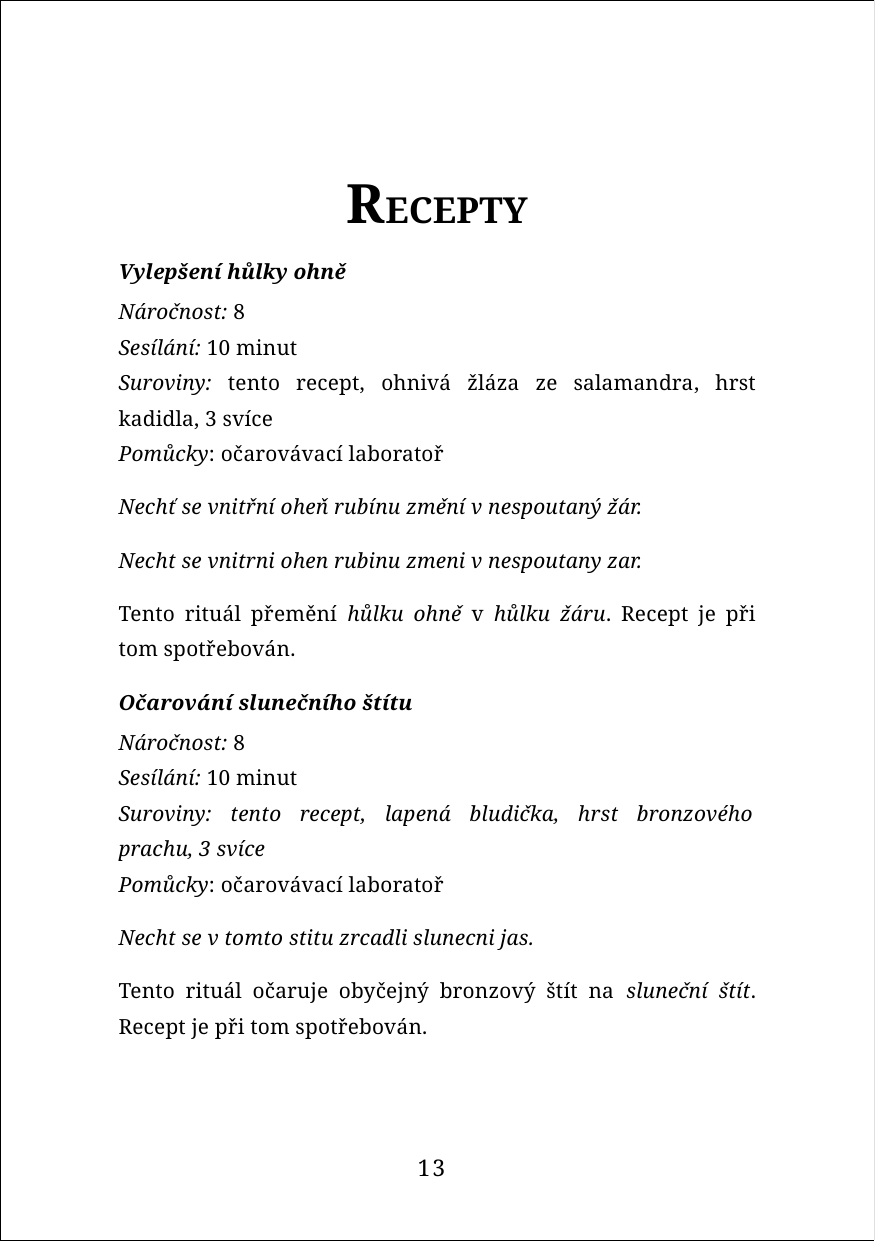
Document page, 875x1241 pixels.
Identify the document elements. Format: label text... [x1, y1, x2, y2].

text Tento rituál přemění hůlku ohně v hůlku žáru. Recept je při tom spotřebován. [118, 599, 756, 663]
text Náročnost: 8 Sesílání: 10 minut Suroviny: tento recept, lapená bludička, hrst bronzového prachu, 3 svíce Pomůcky: očarovávací laboratoř [118, 728, 756, 898]
text Tento rituál očaruje obyčejný bronzový štít na sluneční štít. Recept je při tom spotřebován. [118, 976, 756, 1040]
subtitle Vylepšení hůlky ohně [118, 257, 756, 285]
text Necht se vnitrni ohen rubinu zmeni v nespoutany zar. [118, 546, 756, 574]
subtitle Recepty [118, 166, 756, 239]
subtitle Očarování slunečního štítu [118, 688, 756, 716]
text Necht se v tomto stitu zrcadli slunecni jas. [118, 923, 756, 952]
text Nechť se vnitřní oheň rubínu změní v nespoutaný žár. [118, 492, 756, 521]
text Náročnost: 8 Sesílání: 10 minut Suroviny: tento recept, ohnivá žláza ze salamandra, hrst kadidla, 3 svíce Pomůcky: očarovávací laboratoř [118, 297, 756, 468]
